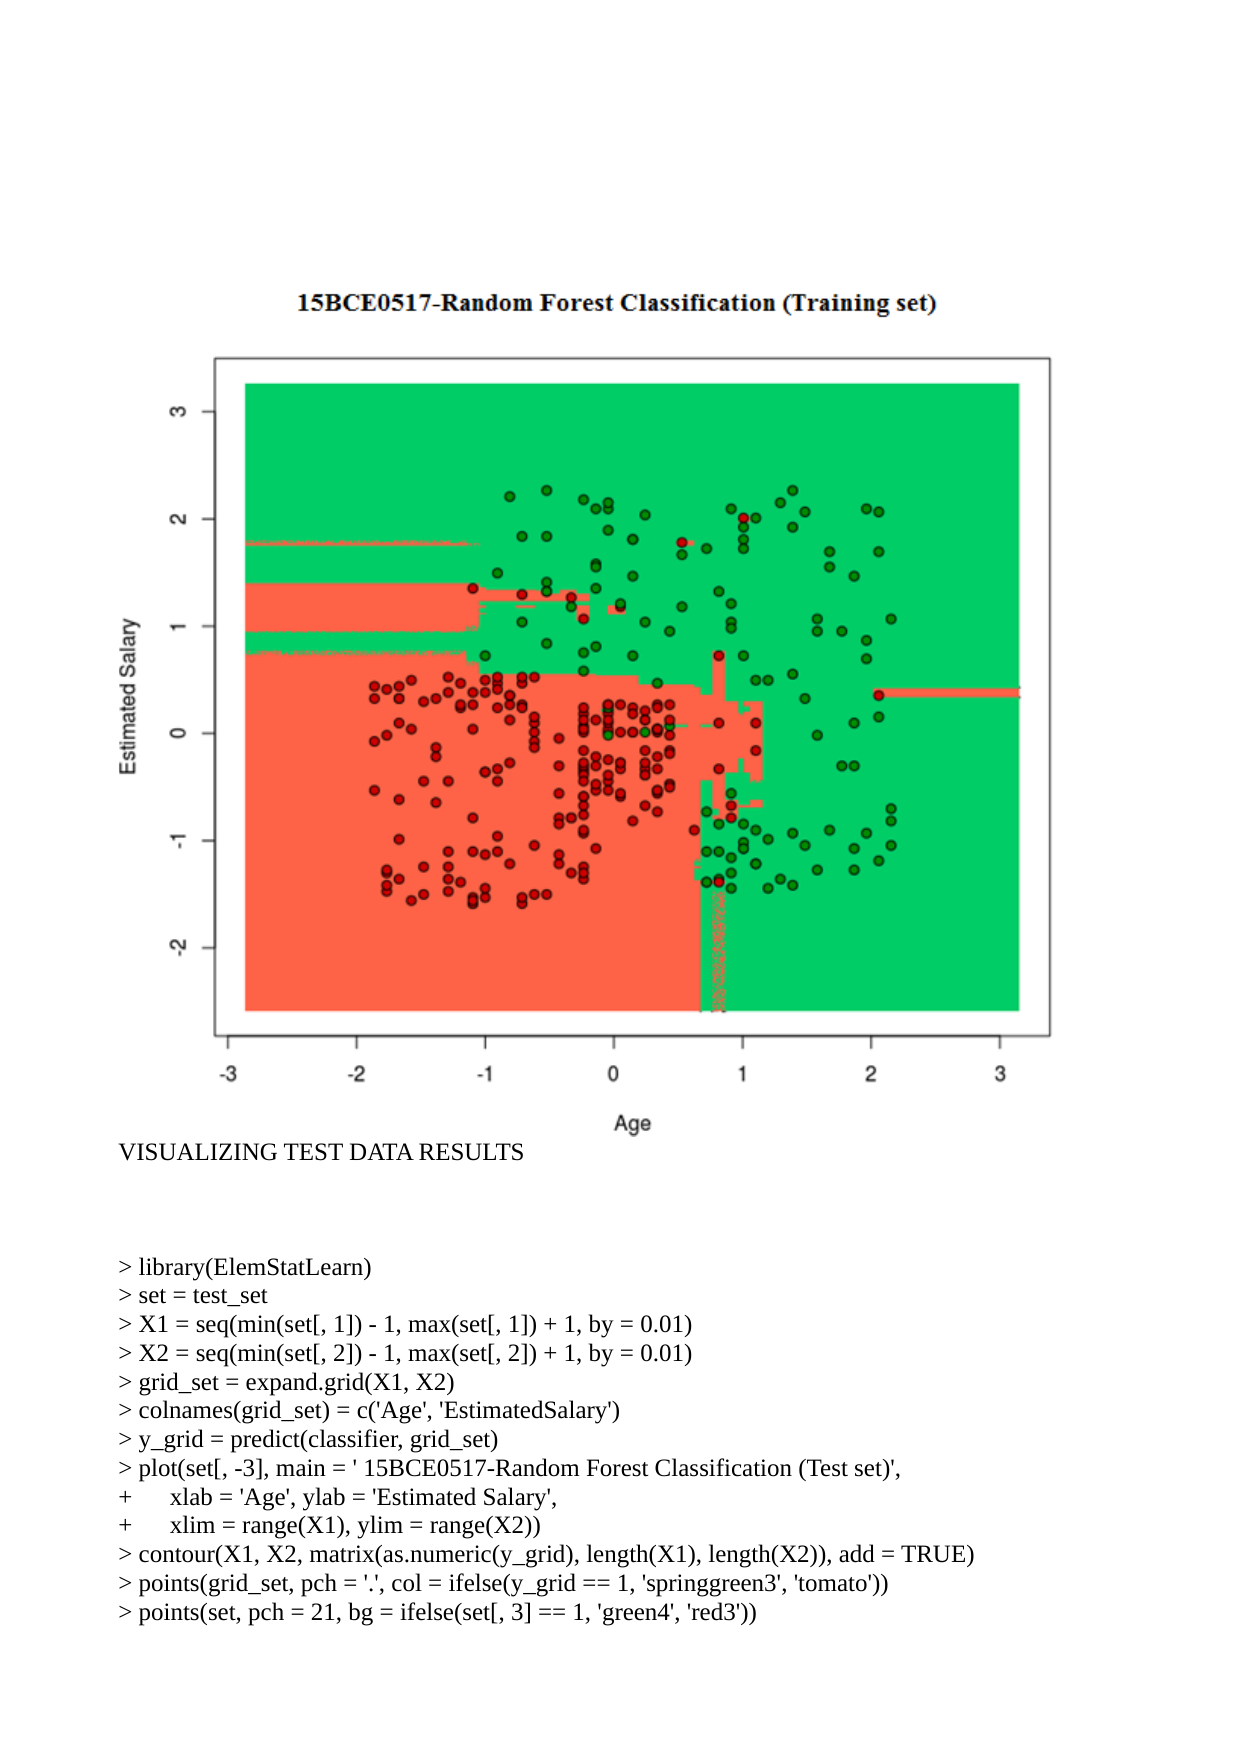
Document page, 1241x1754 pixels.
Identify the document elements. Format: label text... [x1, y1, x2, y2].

text VISUALIZING TEST DATA RESULTS [118, 1137, 1122, 1166]
text > contour(X1, X2, matrix(as.numeric(y_grid), length(X1), length(X2)), add = TRUE) [118, 1539, 1122, 1568]
text + xlim = range(X1), ylim = range(X2)) [118, 1511, 1122, 1539]
text > y_grid = predict(classifier, grid_set) [118, 1424, 1122, 1453]
text > plot(set[, -3], main = ' 15BCE0517-Random Forest Classification (Test set)', [118, 1453, 1122, 1482]
text > X1 = seq(min(set[, 1]) - 1, max(set[, 1]) + 1, by = 0.01) [118, 1309, 1122, 1338]
text + xlab = 'Age', ylab = 'Estimated Salary', [118, 1482, 1122, 1511]
text > points(set, pch = 21, bg = ifelse(set[, 3] == 1, 'green4', 'red3')) [118, 1597, 1122, 1626]
text > X2 = seq(min(set[, 2]) - 1, max(set[, 2]) + 1, by = 0.01) [118, 1338, 1122, 1367]
text > points(grid_set, pch = '.', col = ifelse(y_grid == 1, 'springgreen3', 'tomato')) [118, 1568, 1122, 1597]
text > library(ElemStatLearn) [118, 1252, 1122, 1281]
text > colnames(grid_set) = c('Age', 'EstimatedSalary') [118, 1396, 1122, 1424]
text > set = test_set [118, 1281, 1122, 1309]
text > grid_set = expand.grid(X1, X2) [118, 1367, 1122, 1396]
